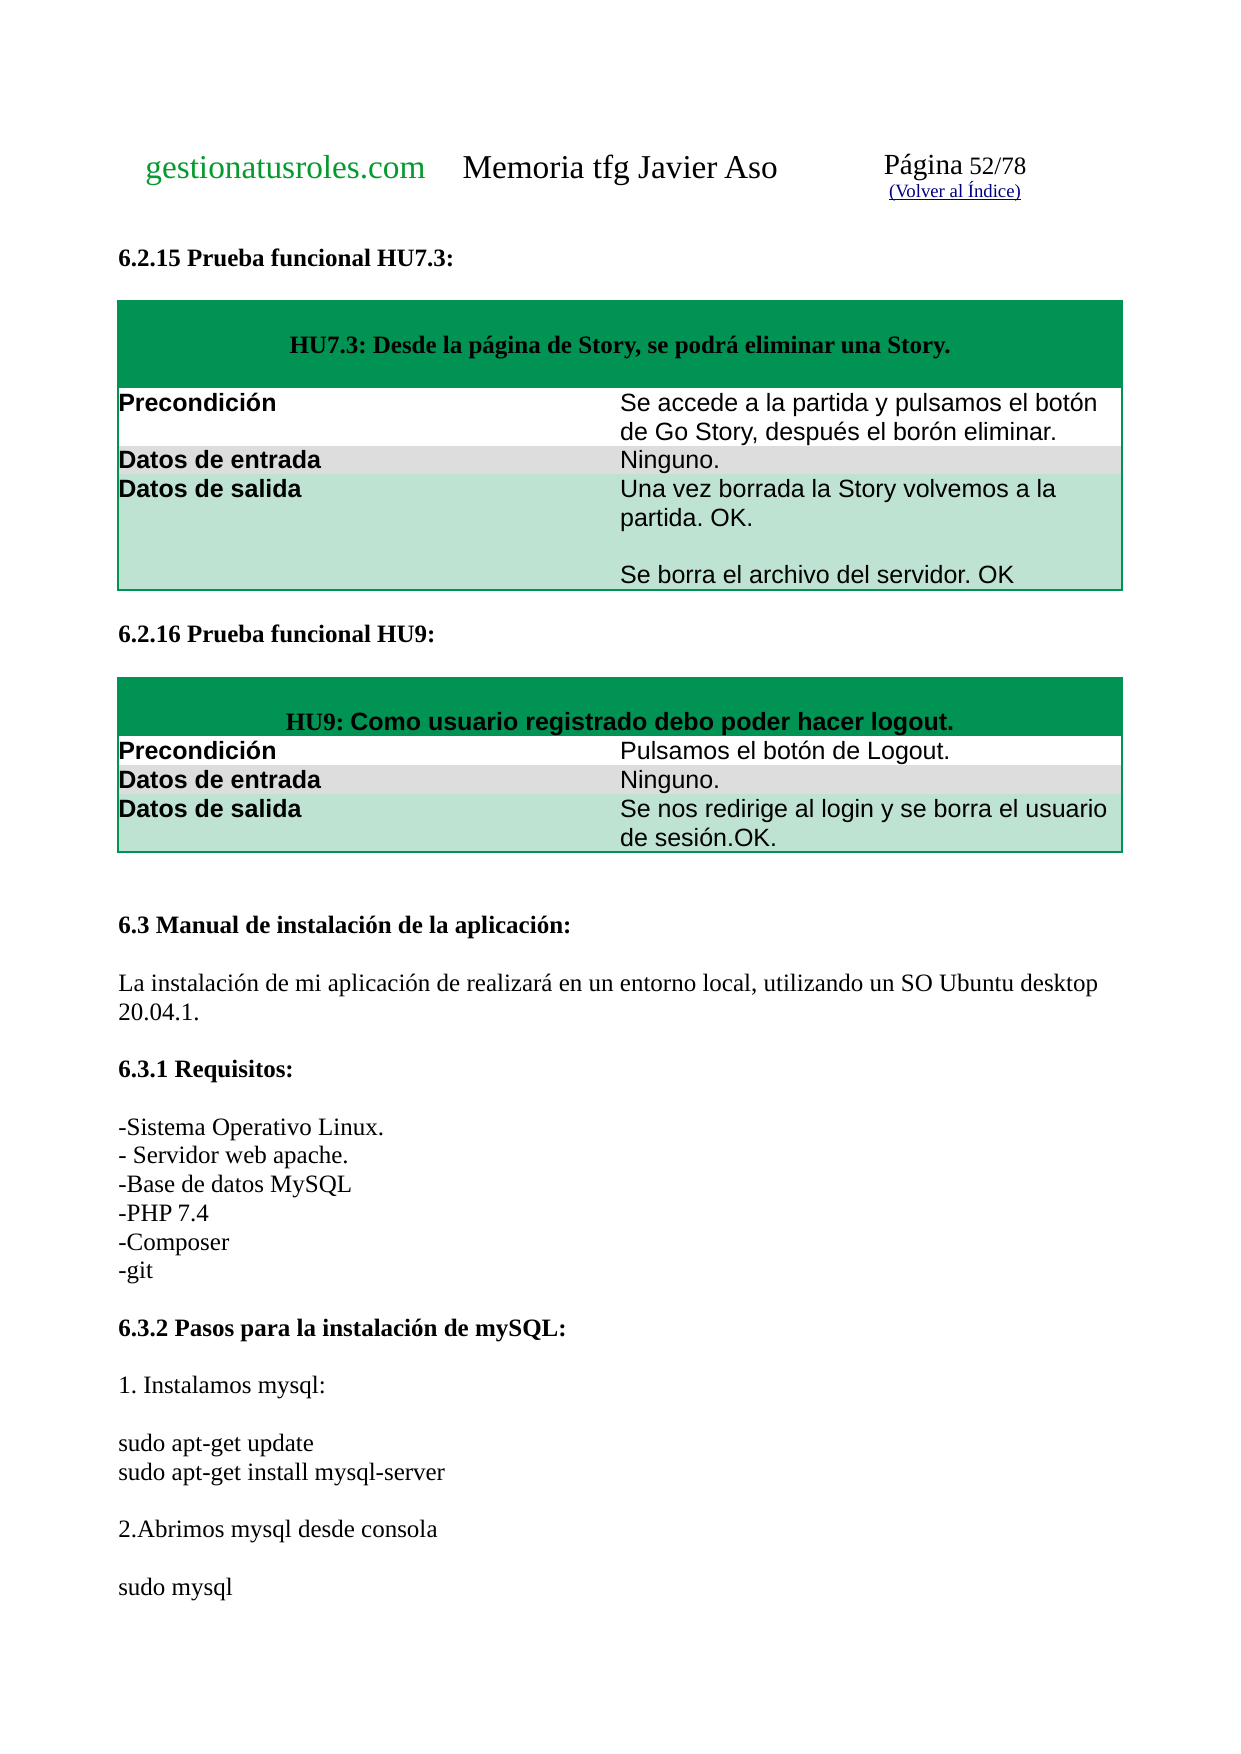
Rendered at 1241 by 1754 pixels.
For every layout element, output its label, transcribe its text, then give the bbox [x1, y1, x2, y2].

text La instalación de mi aplicación de realizará en un entorno local, utilizando un SO Ubuntu desktop 20.04.1. [118, 968, 1122, 1025]
text sudo apt-get update [118, 1428, 1122, 1457]
table_cell Ninguno. [620, 446, 1121, 474]
text 6.3 Manual de instalación de la aplicación: [118, 910, 1122, 939]
text - Servidor web apache. [118, 1140, 1122, 1169]
text -git [118, 1255, 1122, 1284]
text sudo apt-get install mysql-server [118, 1457, 1122, 1485]
table_header gestionatusroles.com [118, 118, 453, 214]
text sudo mysql [118, 1572, 1122, 1600]
table_header Página 52/78 (Volver al Índice) [788, 118, 1122, 214]
table_cell Datos de entrada [119, 446, 620, 474]
text -PHP 7.4 [118, 1198, 1122, 1227]
text -Composer [118, 1227, 1122, 1255]
table_cell Se accede a la partida y pulsamos el botón de Go Story, después el borón eliminar. [620, 388, 1121, 446]
table_header HU7.3: Desde la página de Story, se podrá eliminar una Story. [119, 302, 1121, 388]
text 6.3.2 Pasos para la instalación de mySQL: [118, 1313, 1122, 1342]
text 1. Instalamos mysql: [118, 1370, 1122, 1399]
table_cell Datos de entrada [119, 765, 620, 794]
table_cell Se nos redirige al login y se borra el usuario de sesión.OK. [620, 794, 1121, 851]
table_cell Pulsamos el botón de Logout. [620, 736, 1121, 765]
table_cell Datos de salida [119, 794, 620, 851]
table_header Memoria tfg Javier Aso [453, 118, 787, 214]
table_cell Precondición [119, 388, 620, 446]
table_header HU9: Como usuario registrado debo poder hacer logout. [119, 679, 1121, 736]
text 6.2.16 Prueba funcional HU9: [118, 619, 1122, 648]
text 6.3.1 Requisitos: [118, 1054, 1122, 1083]
table_cell Ninguno. [620, 765, 1121, 794]
text 6.2.15 Prueba funcional HU7.3: [118, 243, 1122, 271]
table_cell Precondición [119, 736, 620, 765]
text -Base de datos MySQL [118, 1169, 1122, 1198]
text -Sistema Operativo Linux. [118, 1112, 1122, 1140]
table_cell Una vez borrada la Story volvemos a la partida. OK. Se borra el archivo del servidor. OK [620, 474, 1121, 589]
text 2.Abrimos mysql desde consola [118, 1514, 1122, 1543]
table_cell Datos de salida [119, 474, 620, 589]
